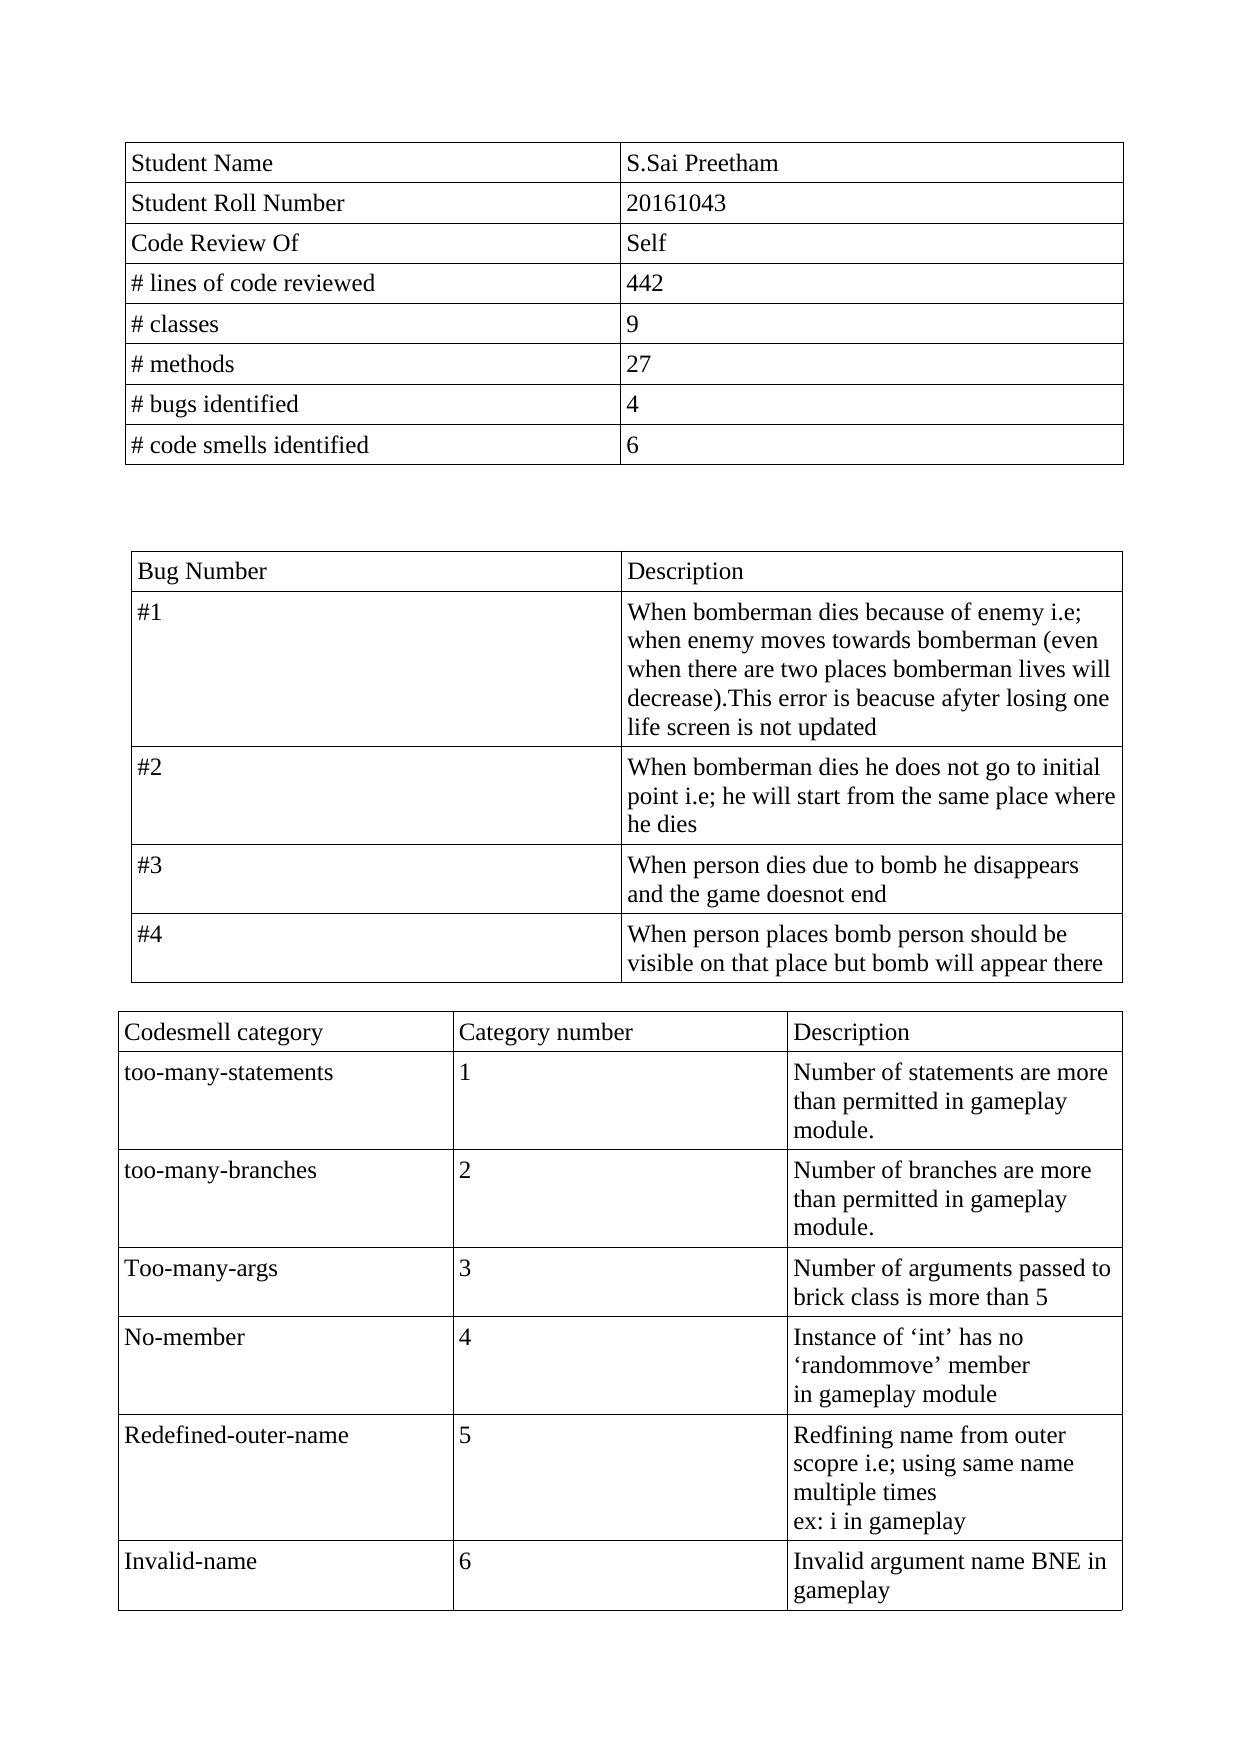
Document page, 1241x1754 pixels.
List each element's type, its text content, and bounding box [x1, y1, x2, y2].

table_cell 5 [454, 1415, 787, 1540]
table_cell 3 [454, 1248, 787, 1316]
table_cell 27 [621, 344, 1123, 384]
table_cell Self [621, 224, 1123, 263]
table_cell Too-many-args [119, 1248, 453, 1316]
table_cell 442 [621, 264, 1123, 303]
table_cell 6 [454, 1541, 787, 1609]
table_cell Invalid argument name BNE in gameplay [788, 1541, 1122, 1609]
table_cell 4 [454, 1317, 787, 1414]
table_cell When person places bomb person should be visible on that place but bomb will appear there [622, 914, 1122, 982]
table_cell #4 [132, 914, 621, 982]
table_cell 6 [621, 425, 1123, 464]
table_header Description [788, 1012, 1122, 1051]
table_cell Number of branches are more than permitted in gameplay module. [788, 1150, 1122, 1247]
table_cell # methods [126, 344, 620, 384]
table_cell # classes [126, 304, 620, 343]
table_cell Number of statements are more than permitted in gameplay module. [788, 1052, 1122, 1149]
table_cell 9 [621, 304, 1123, 343]
table_cell # bugs identified [126, 385, 620, 424]
table_cell #3 [132, 845, 621, 913]
table_cell Number of arguments passed to brick class is more than 5 [788, 1248, 1122, 1316]
table_cell When bomberman dies because of enemy i.e; when enemy moves towards bomberman (even when there are two places bomberman lives will decrease).This error is beacuse afyter losing one life screen is not updated [622, 592, 1122, 746]
table_header Bug Number [132, 552, 621, 591]
table_header Category number [454, 1012, 787, 1051]
table_cell 4 [621, 385, 1123, 424]
table_cell Redfining name from outer scopre i.e; using same name multiple times ex: i in gameplay [788, 1415, 1122, 1540]
table_cell 1 [454, 1052, 787, 1149]
table_cell Code Review Of [126, 224, 620, 263]
table_cell #2 [132, 747, 621, 844]
table_cell #1 [132, 592, 621, 746]
table_header Codesmell category [119, 1012, 453, 1051]
table_cell # lines of code reviewed [126, 264, 620, 303]
table_header Student Name [126, 143, 620, 182]
table_cell Student Roll Number [126, 183, 620, 222]
table_cell Instance of ‘int’ has no ‘randommove’ member in gameplay module [788, 1317, 1122, 1414]
table_cell # code smells identified [126, 425, 620, 464]
table_cell too-many-branches [119, 1150, 453, 1247]
table_cell 20161043 [621, 183, 1123, 222]
table_cell too-many-statements [119, 1052, 453, 1149]
table_cell When bomberman dies he does not go to initial point i.e; he will start from the same place where he dies [622, 747, 1122, 844]
table_cell When person dies due to bomb he disappears and the game doesnot end [622, 845, 1122, 913]
table_header Description [622, 552, 1122, 591]
table_cell Invalid-name [119, 1541, 453, 1609]
table_cell No-member [119, 1317, 453, 1414]
table_cell Redefined-outer-name [119, 1415, 453, 1540]
table_cell 2 [454, 1150, 787, 1247]
table_header S.Sai Preetham [621, 143, 1123, 182]
